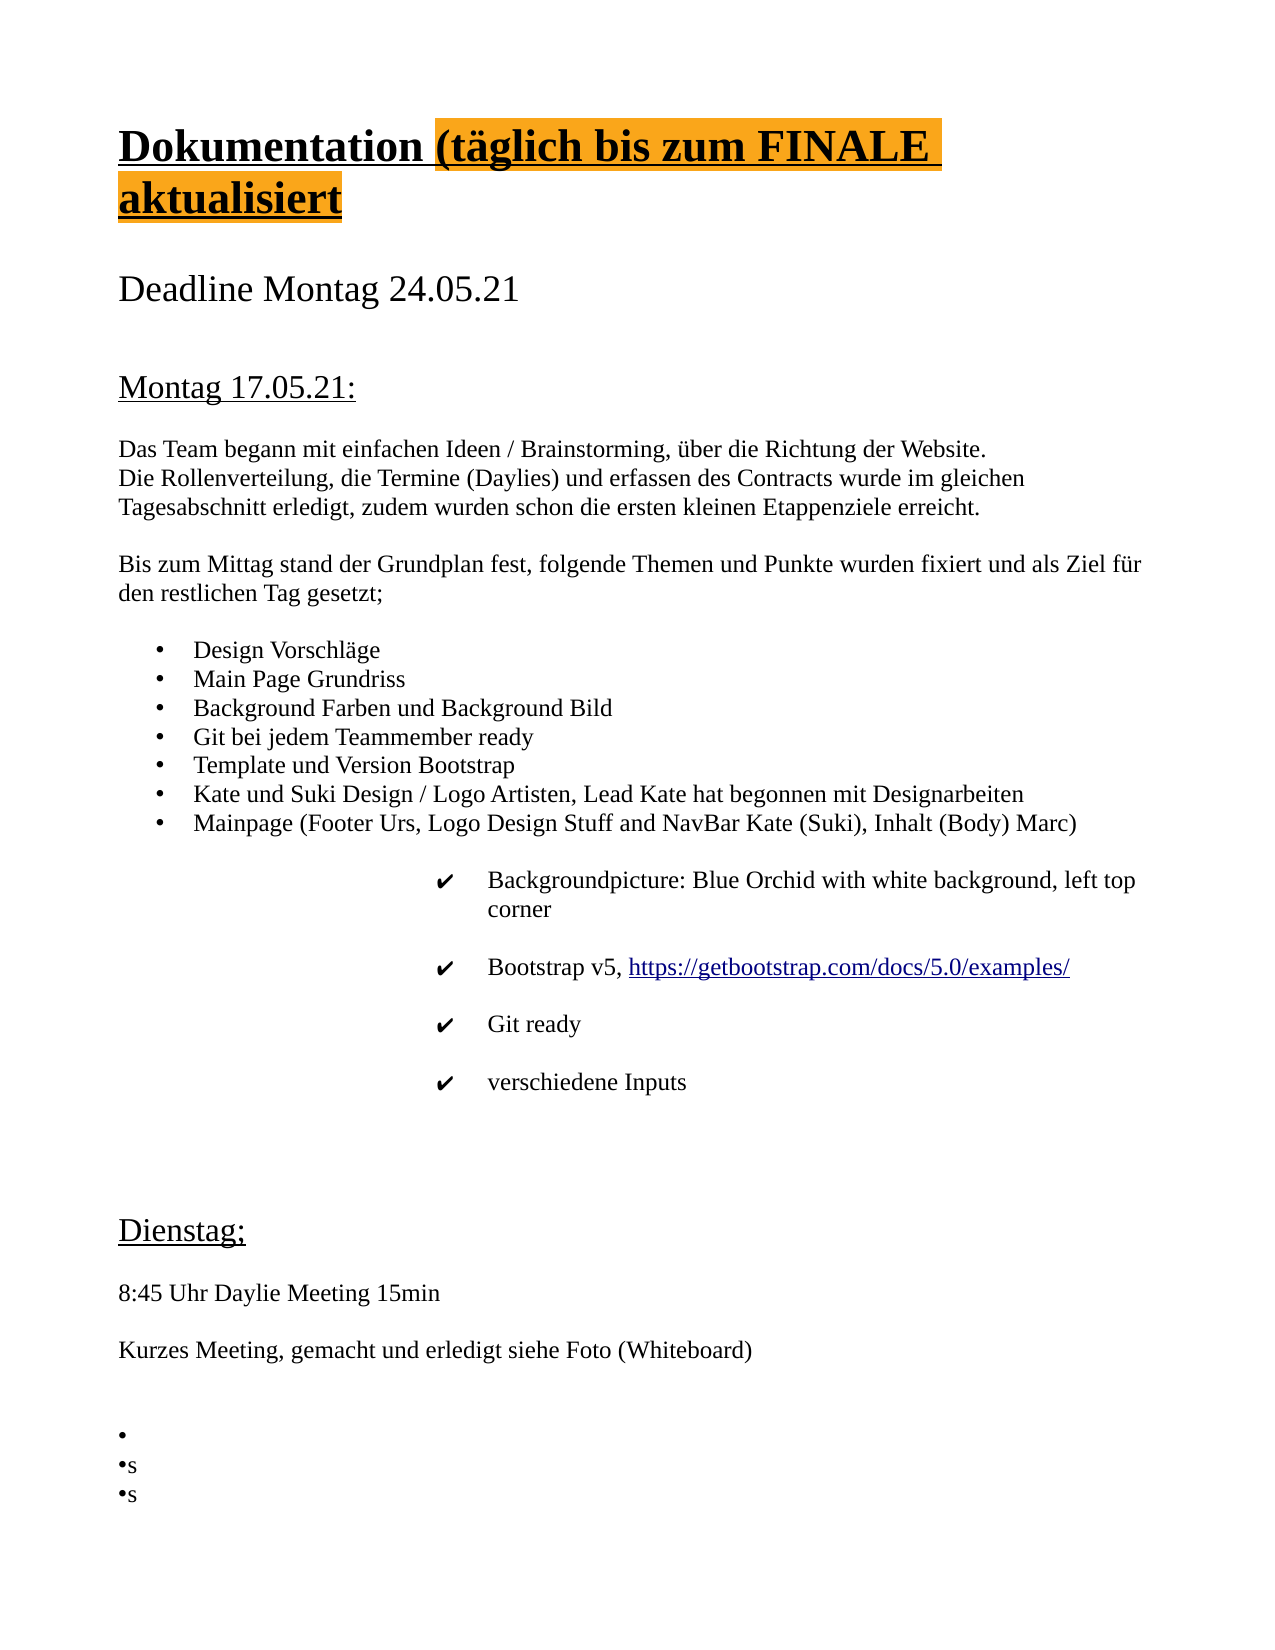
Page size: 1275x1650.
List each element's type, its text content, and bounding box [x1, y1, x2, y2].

list Git ready [118, 1009, 1157, 1067]
list Template und Version Bootstrap [156, 751, 1157, 779]
text Bis zum Mittag stand der Grundplan fest, folgende Themen und Punkte wurden fixiert und als Ziel für den restlichen Tag gesetzt; [118, 549, 1157, 607]
text Dokumentation (täglich bis zum FINALE aktualisiert [118, 118, 1157, 223]
list Backgroundpicture: Blue Orchid with white background, left top corner [118, 866, 1157, 923]
list s [118, 1450, 1157, 1479]
text Deadline Montag 24.05.21 [118, 267, 1157, 310]
text Dienstag; [118, 1211, 1157, 1249]
list verschiedene Inputs [118, 1067, 1157, 1096]
list Kate und Suki Design / Logo Artisten, Lead Kate hat begonnen mit Designarbeiten [156, 779, 1157, 808]
text Das Team begann mit einfachen Ideen / Brainstorming, über die Richtung der Website. [118, 434, 1157, 463]
list Git bei jedem Teammember ready [156, 722, 1157, 751]
text 8:45 Uhr Daylie Meeting 15min [118, 1278, 1157, 1306]
list Main Page Grundriss [156, 664, 1157, 693]
list Mainpage (Footer Urs, Logo Design Stuff and NavBar Kate (Suki), Inhalt (Body) Marc) [156, 808, 1157, 837]
text Montag 17.05.21: [118, 367, 1157, 406]
list Background Farben und Background Bild [156, 693, 1157, 722]
text Kurzes Meeting, gemacht und erledigt siehe Foto (Whiteboard) [118, 1335, 1157, 1364]
text Die Rollenverteilung, die Termine (Daylies) und erfassen des Contracts wurde im gleichen Tagesabschnitt erledigt, zudem wurden schon die ersten kleinen Etappenziele erreicht. [118, 463, 1157, 521]
list Design Vorschläge [156, 636, 1157, 664]
list Bootstrap v5, https://getbootstrap.com/docs/5.0/examples/ [118, 952, 1157, 1009]
list s [118, 1479, 1157, 1508]
